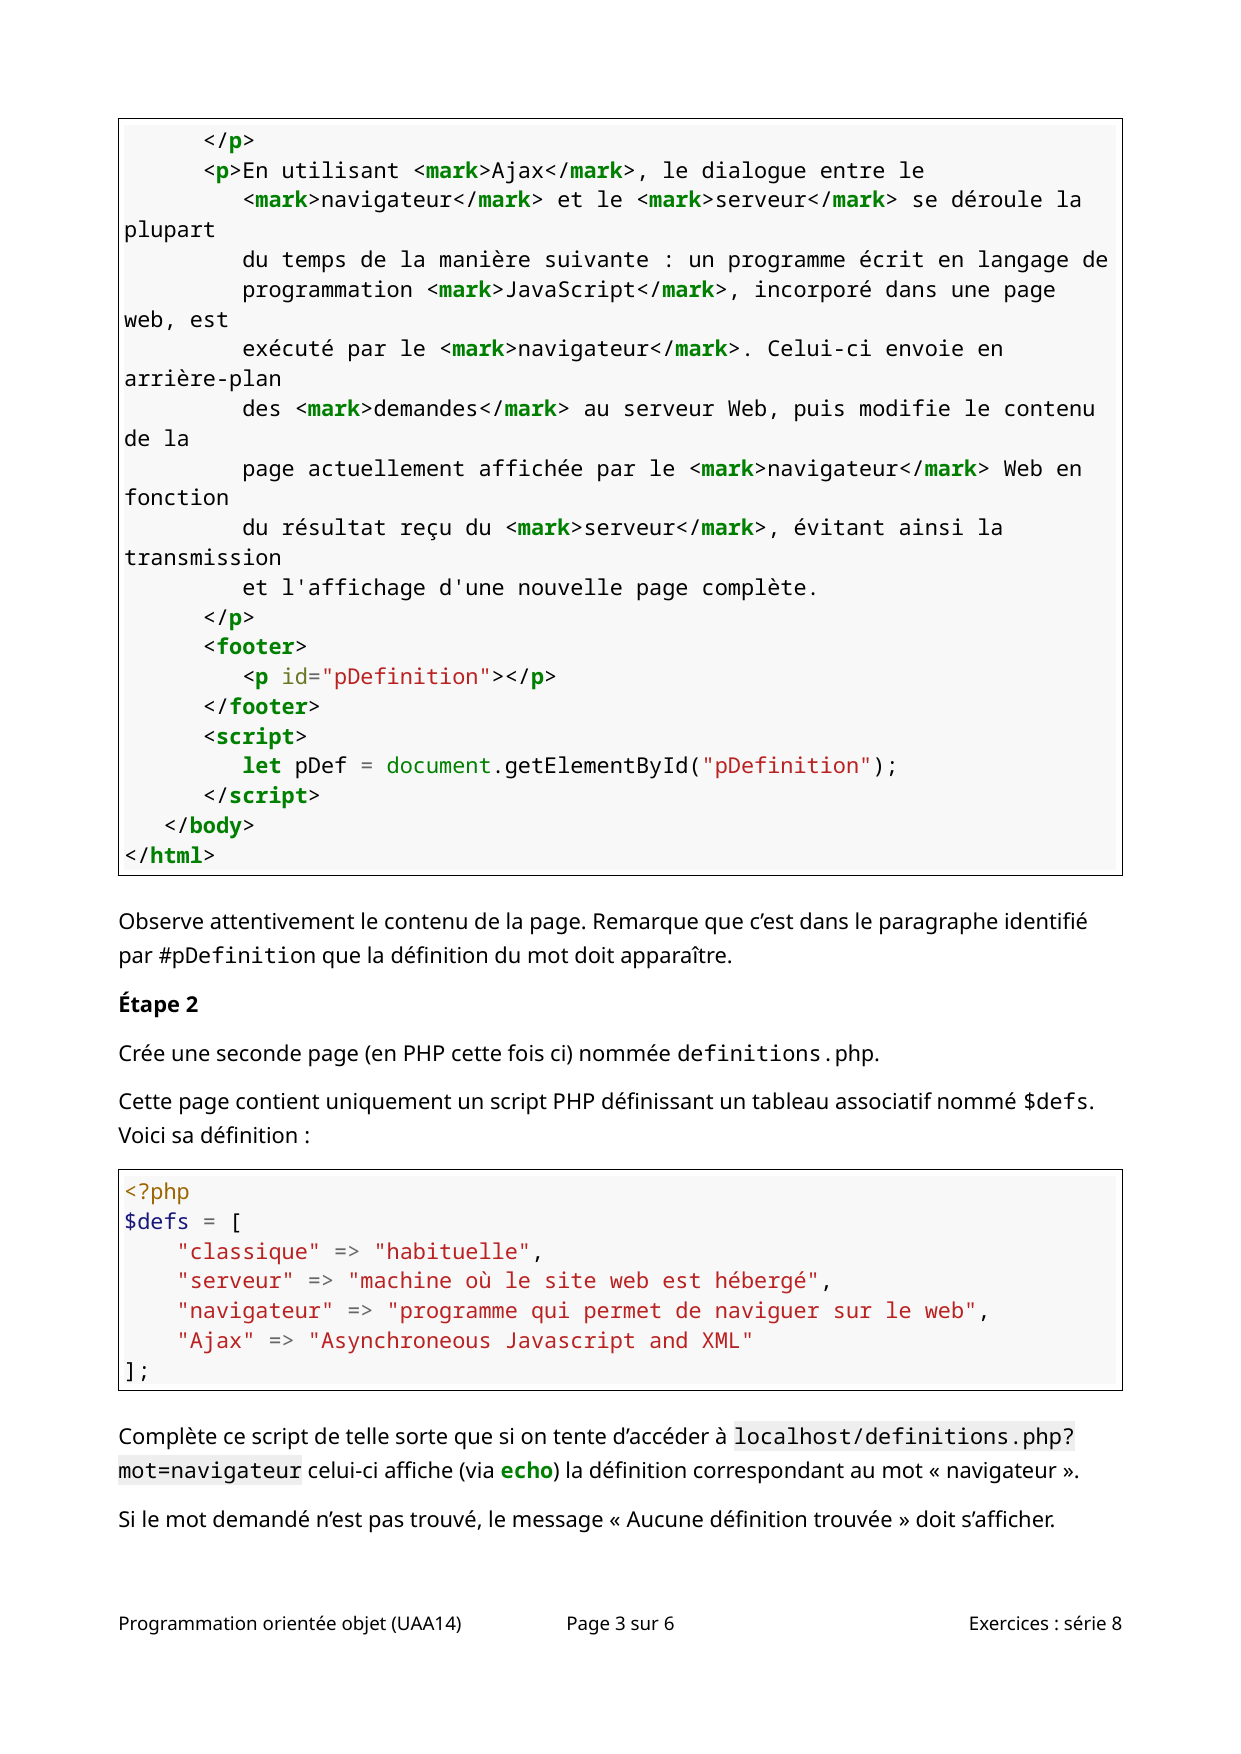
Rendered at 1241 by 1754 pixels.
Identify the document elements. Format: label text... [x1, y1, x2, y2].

text Observe attentivement le contenu de la page. Remarque que c’est dans le paragraphe identifié par #pDefinition que la définition du mot doit apparaître. [118, 906, 1122, 970]
text Cette page contient uniquement un script PHP définissant un tableau associatif nommé $defs. Voici sa définition : [118, 1086, 1122, 1150]
table_header <?php $defs = [ "classique" => "habituelle", "serveur" => "machine où le site web est hébergé", "navigateur" => "programme qui permet de naviguer sur le web", "Ajax" => "Asynchroneous Javascript and XML" ]; [119, 1170, 1122, 1390]
text Crée une seconde page (en PHP cette fois ci) nommée definitions.php. [118, 1038, 1122, 1067]
table_header </p> <p>En utilisant <mark>Ajax</mark>, le dialogue entre le <mark>navigateur</mark> et le <mark>serveur</mark> se déroule la plupart du temps de la manière suivante : un programme écrit en langage de programmation <mark>JavaScript</mark>, incorporé dans une page web, est exécuté par le <mark>navigateur</mark>. Celui-ci envoie en arrière-plan des <mark>demandes</mark> au serveur Web, puis modifie le contenu de la page actuellement affichée par le <mark>navigateur</mark> Web en fonction du résultat reçu du <mark>serveur</mark>, évitant ainsi la transmission et l'affichage d'une nouvelle page complète. </p> <footer> <p id="pDefinition"></p> </footer> <script> let pDef = document.getElementById("pDefinition"); </script> </body> </html> [119, 119, 1122, 875]
text Complète ce script de telle sorte que si on tente d’accéder à localhost/definitions.php?mot=navigateur celui-ci affiche (via echo) la définition correspondant au mot « navigateur ». [118, 1421, 1122, 1485]
text Si le mot demandé n’est pas trouvé, le message « Aucune définition trouvée » doit s’afficher. [118, 1504, 1122, 1533]
text Étape 2 [118, 989, 1122, 1019]
